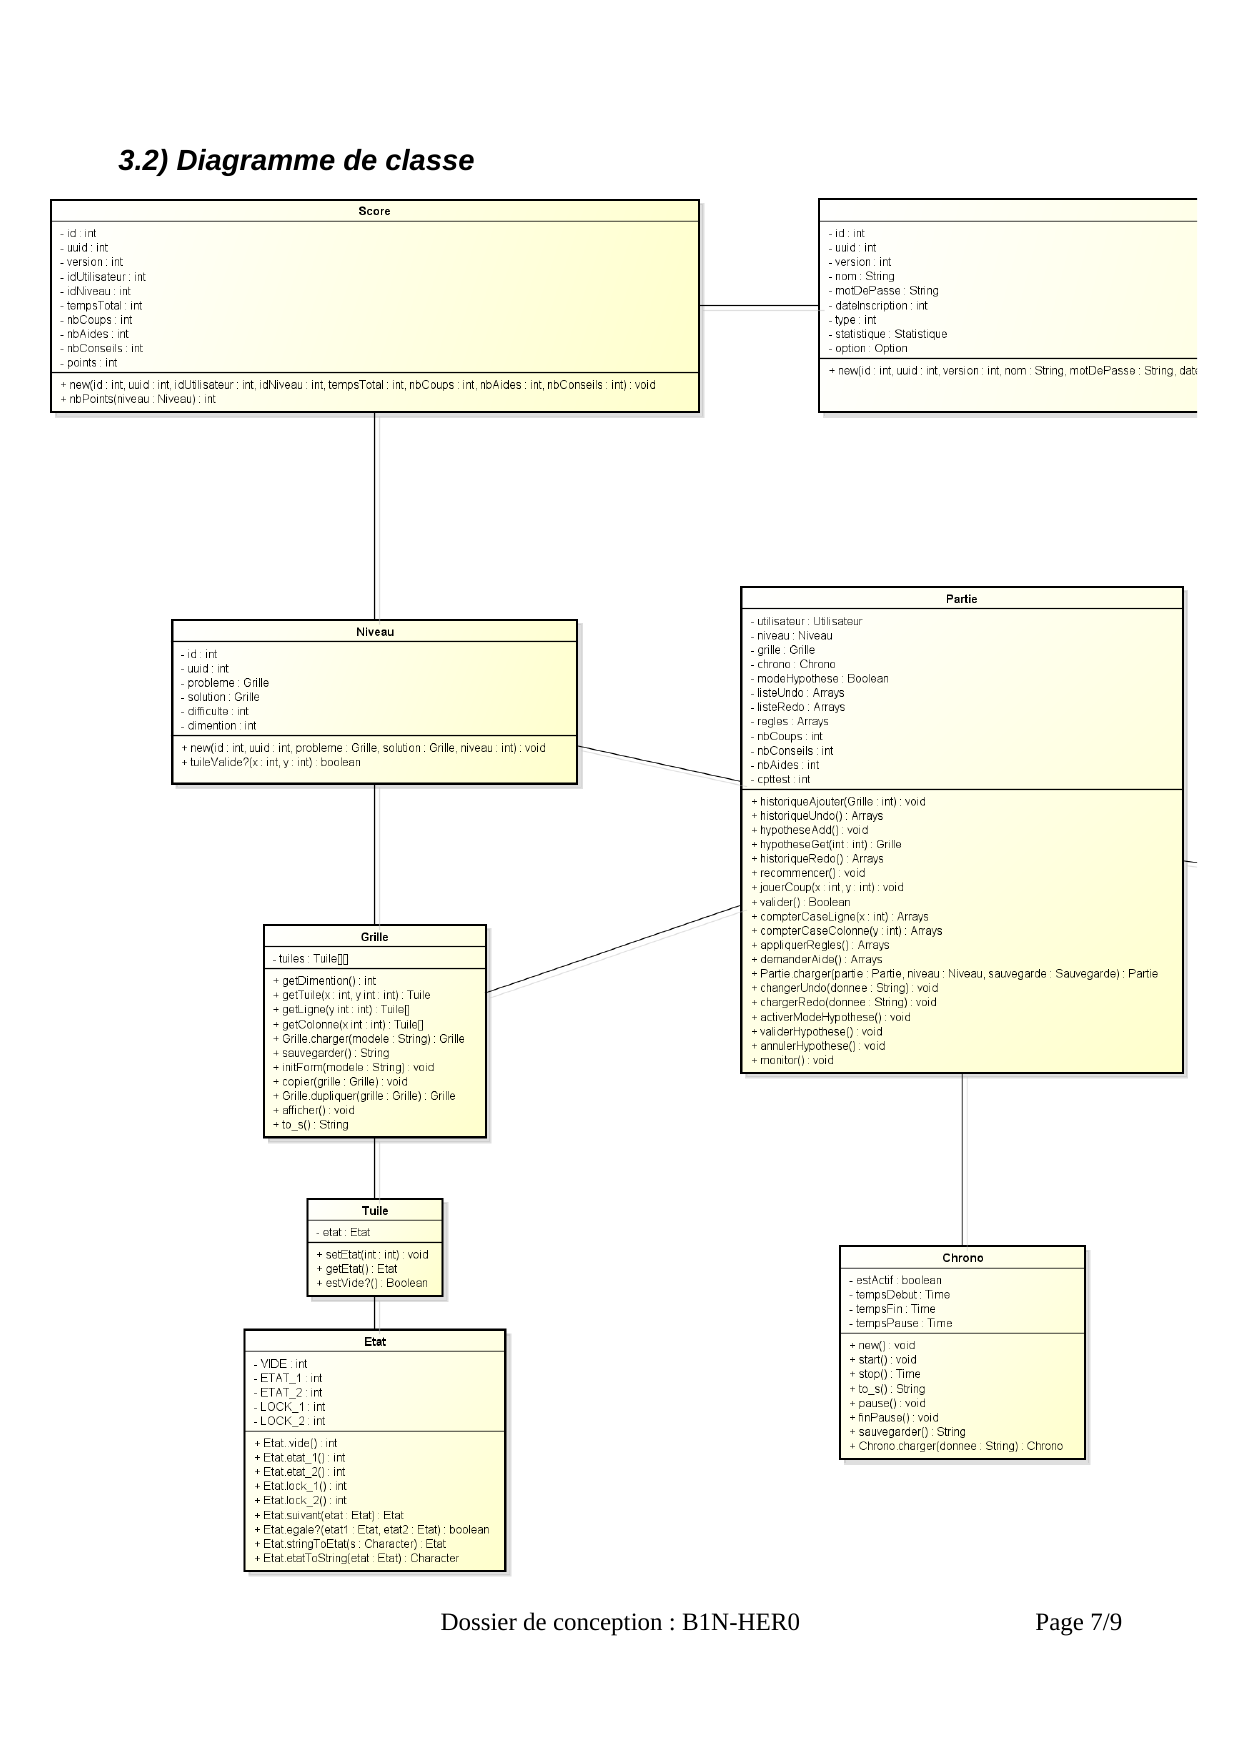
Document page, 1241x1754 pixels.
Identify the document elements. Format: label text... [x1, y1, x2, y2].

subtitle 3.2) Diagramme de classe [118, 143, 1122, 177]
picture [43, 184, 1198, 1579]
